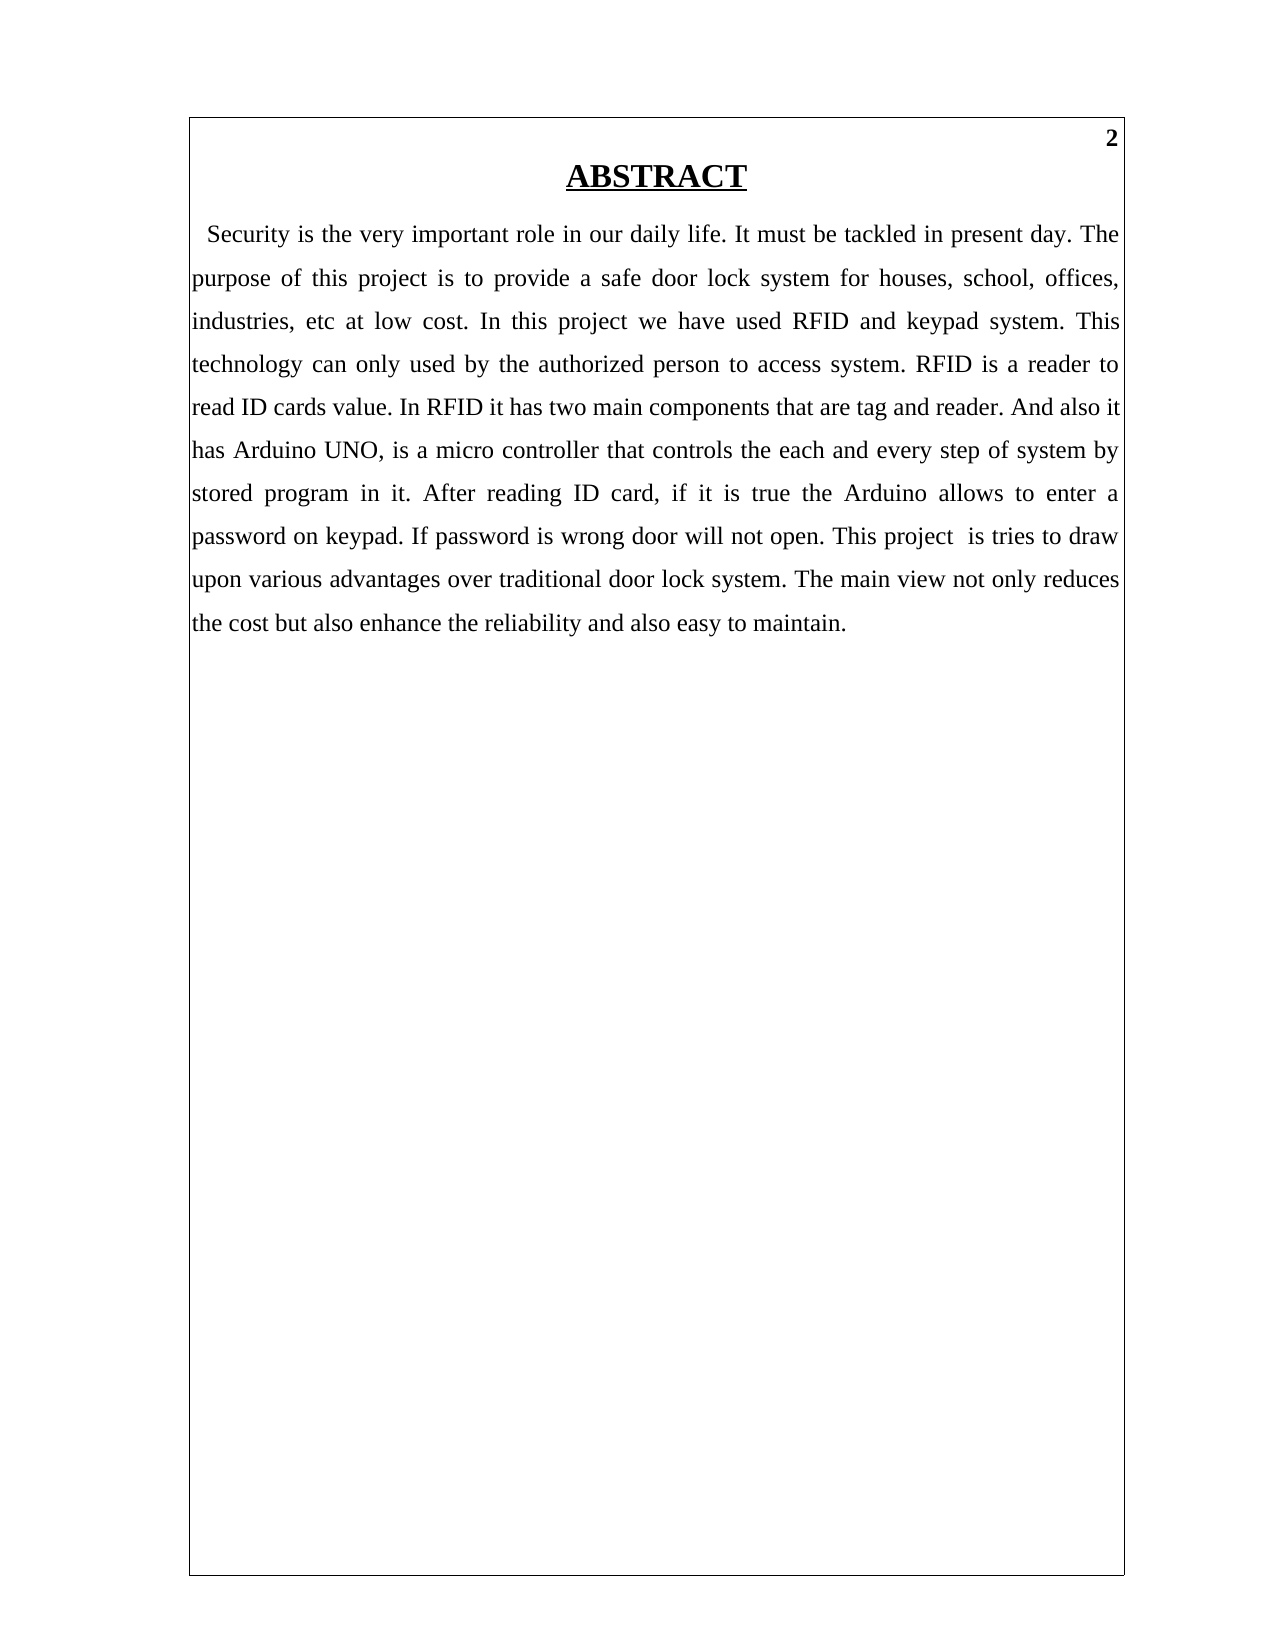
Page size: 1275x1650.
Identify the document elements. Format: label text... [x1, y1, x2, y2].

text Security is the very important role in our daily life. It must be tackled in present day. The purpose of this project is to provide a safe door lock system for houses, school, offices, industries, etc at low cost. In this project we have used RFID and keypad system. This technology can only used by the authorized person to access system. RFID is a reader to read ID cards value. In RFID it has two main components that are tag and reader. And also it has Arduino UNO, is a micro controller that controls the each and every step of system by stored program in it. After reading ID card, if it is true the Arduino allows to enter a password on keypad. If password is wrong door will not open. This project is tries to draw upon various advantages over traditional door lock system. The main view not only reduces the cost but also enhance the reliability and also easy to maintain. [192, 219, 1121, 636]
text ABSTRACT [192, 156, 1121, 194]
